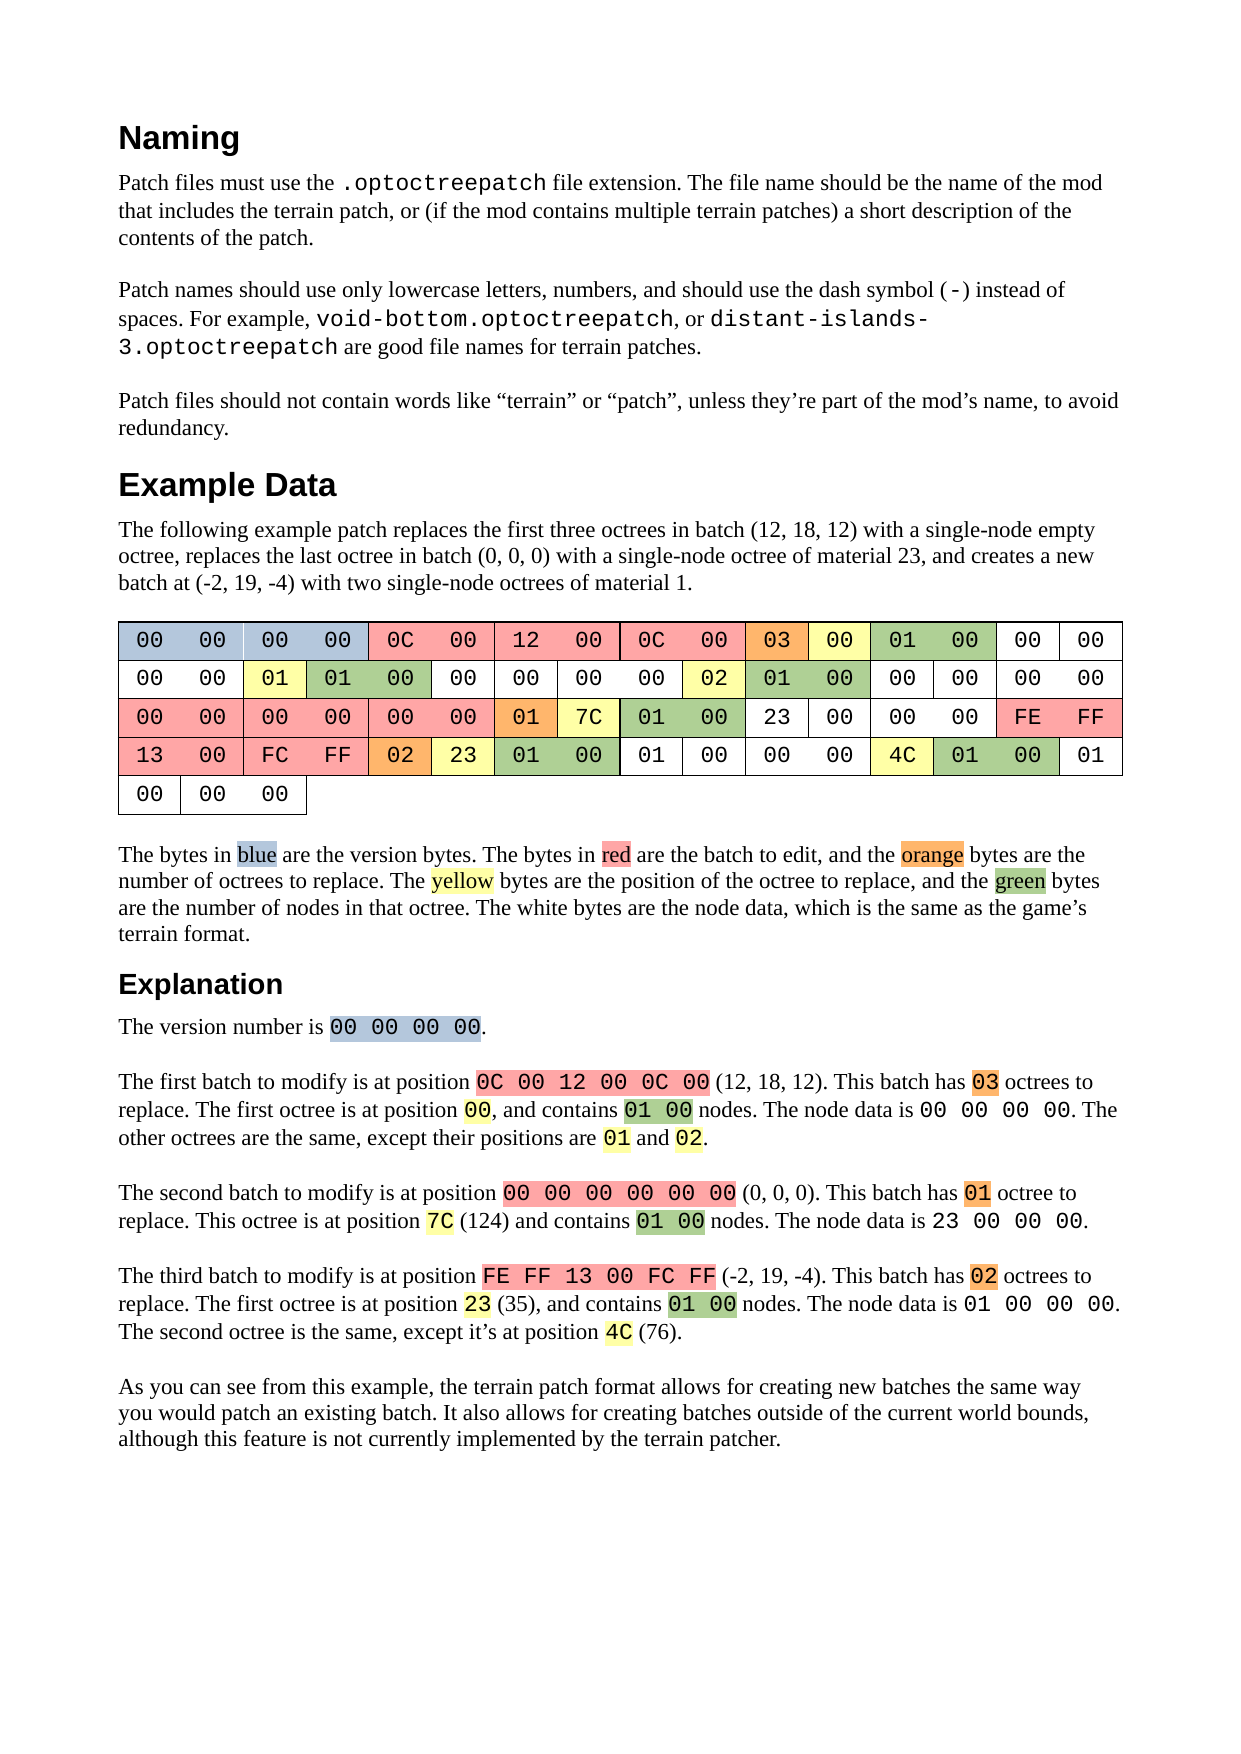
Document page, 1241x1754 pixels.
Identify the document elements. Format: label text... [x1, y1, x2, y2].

table_cell 00 [871, 699, 934, 737]
table_cell 23 [746, 699, 808, 737]
table_header 00 [432, 623, 494, 660]
table_header 01 [871, 623, 934, 660]
table_cell [745, 776, 808, 814]
table_cell 00 [620, 661, 682, 698]
table_cell 00 [808, 738, 870, 775]
table_cell 00 [119, 661, 181, 698]
table_header 0C [621, 623, 683, 660]
subtitle Example Data [118, 465, 1122, 503]
table_cell 00 [432, 661, 494, 698]
table_header 0C [369, 623, 432, 660]
table_cell 02 [683, 661, 745, 698]
text The version number is 00 00 00 00. [118, 1013, 1122, 1042]
table_cell 00 [558, 661, 620, 698]
table_cell 00 [306, 699, 368, 737]
table_header 00 [119, 623, 181, 660]
table_cell [871, 776, 934, 814]
table_cell 00 [683, 699, 745, 737]
text The third batch to modify is at position FE FF 13 00 FC FF (-2, 19, -4). This batch has 02 octrees to replace. The first octree is at position 23 (35), and contains 01 00 nodes. The node data is 01 00 00 00. The second octree is the same, except it’s at position 4C (76). [118, 1262, 1122, 1346]
text The first batch to modify is at position 0C 00 12 00 0C 00 (12, 18, 12). This batch has 03 octrees to replace. The first octree is at position 00, and contains 01 00 nodes. The node data is 00 00 00 00. The other octrees are the same, except their positions are 01 and 02. [118, 1068, 1122, 1153]
table_cell 13 [119, 738, 181, 775]
table_cell 23 [432, 738, 494, 775]
table_cell 00 [1059, 661, 1122, 698]
text Patch files must use the .optoctreepatch file extension. The file name should be the name of the mod that includes the terrain patch, or (if the mod contains multiple terrain patches) a short description of the contents of the patch. [118, 169, 1122, 250]
table_header 00 [934, 623, 996, 660]
text The following example patch replaces the first three octrees in batch (12, 18, 12) with a single-node empty octree, replaces the last octree in batch (0, 0, 0) with a single-node octree of material 23, and creates a new batch at (-2, 19, -4) with two single-node octrees of material 1. [118, 516, 1122, 595]
text Patch files should not contain words like “terrain” or “patch”, unless they’re part of the mod’s name, to avoid redundancy. [118, 387, 1122, 440]
table_cell 01 [307, 661, 369, 698]
table_cell 01 [244, 661, 306, 698]
table_header 03 [746, 623, 808, 660]
table_cell 00 [746, 738, 808, 775]
table_cell 00 [934, 661, 996, 698]
table_cell 00 [495, 661, 557, 698]
text The second batch to modify is at position 00 00 00 00 00 00 (0, 0, 0). This batch has 01 octree to replace. This octree is at position 7C (124) and contains 01 00 nodes. The node data is 23 00 00 00. [118, 1179, 1122, 1235]
table_cell [307, 776, 369, 814]
text The bytes in blue are the version bytes. The bytes in red are the batch to edit, and the orange bytes are the number of octrees to replace. The yellow bytes are the position of the octree to replace, and the green bytes are the number of nodes in that octree. The white bytes are the node data, which is the same as the game’s terrain format. [118, 841, 1122, 946]
table_cell 00 [557, 738, 619, 775]
text As you can see from this example, the terrain patch format allows for creating new batches the same way you would patch an existing batch. It also allows for creating batches outside of the current world bounds, although this feature is not currently implemented by the terrain patcher. [118, 1373, 1122, 1452]
table_cell 00 [244, 699, 306, 737]
table_cell 00 [181, 738, 243, 775]
table_cell 00 [181, 661, 243, 698]
table_cell 00 [683, 738, 745, 775]
table_cell FF [1059, 699, 1122, 737]
table_header 00 [997, 623, 1059, 660]
table_cell [432, 776, 494, 814]
table_cell [557, 776, 620, 814]
subtitle Naming [118, 118, 1122, 157]
table_cell 01 [934, 738, 996, 775]
table_cell 00 [369, 699, 432, 737]
table_header 00 [181, 623, 243, 660]
table_header 00 [683, 623, 745, 660]
table_cell [495, 776, 557, 814]
table_cell [683, 776, 745, 814]
table_cell 00 [119, 699, 181, 737]
table_cell 00 [244, 776, 306, 814]
table_cell [996, 776, 1059, 814]
table_cell [369, 776, 432, 814]
table_cell 4C [871, 738, 933, 775]
table_cell 00 [996, 738, 1059, 775]
table_header 00 [1060, 623, 1122, 660]
table_cell 01 [1060, 738, 1122, 775]
table_cell [1059, 776, 1122, 814]
table_cell [808, 776, 871, 814]
table_cell 01 [746, 661, 808, 698]
table_cell 00 [369, 661, 431, 698]
table_cell 01 [621, 699, 683, 737]
table_header 00 [244, 623, 306, 660]
table_cell 7C [558, 699, 619, 737]
table_cell 01 [495, 699, 557, 737]
table_cell 00 [181, 776, 243, 814]
table_header 00 [557, 623, 619, 660]
subtitle Explanation [118, 967, 1122, 1001]
table_cell 00 [432, 699, 494, 737]
table_header 00 [306, 623, 368, 660]
table_cell 01 [621, 738, 682, 775]
table_cell 00 [871, 661, 933, 698]
table_cell 00 [809, 699, 870, 737]
table_cell 00 [808, 661, 870, 698]
table_header 12 [495, 623, 557, 660]
table_cell 00 [119, 776, 180, 814]
table_cell 01 [495, 738, 557, 775]
table_cell 00 [934, 699, 996, 737]
table_cell [934, 776, 996, 814]
table_cell 00 [997, 661, 1059, 698]
text Patch names should use only lowercase letters, numbers, and should use the dash symbol (-) instead of spaces. For example, void-bottom.optoctreepatch, or distant-islands-3.optoctreepatch are good file names for terrain patches. [118, 276, 1122, 361]
table_cell 00 [181, 699, 243, 737]
table_cell FC [244, 738, 306, 775]
table_header 00 [809, 623, 870, 660]
table_cell FE [997, 699, 1059, 737]
table_cell [620, 776, 683, 814]
table_cell 02 [369, 738, 431, 775]
table_cell FF [306, 738, 368, 775]
